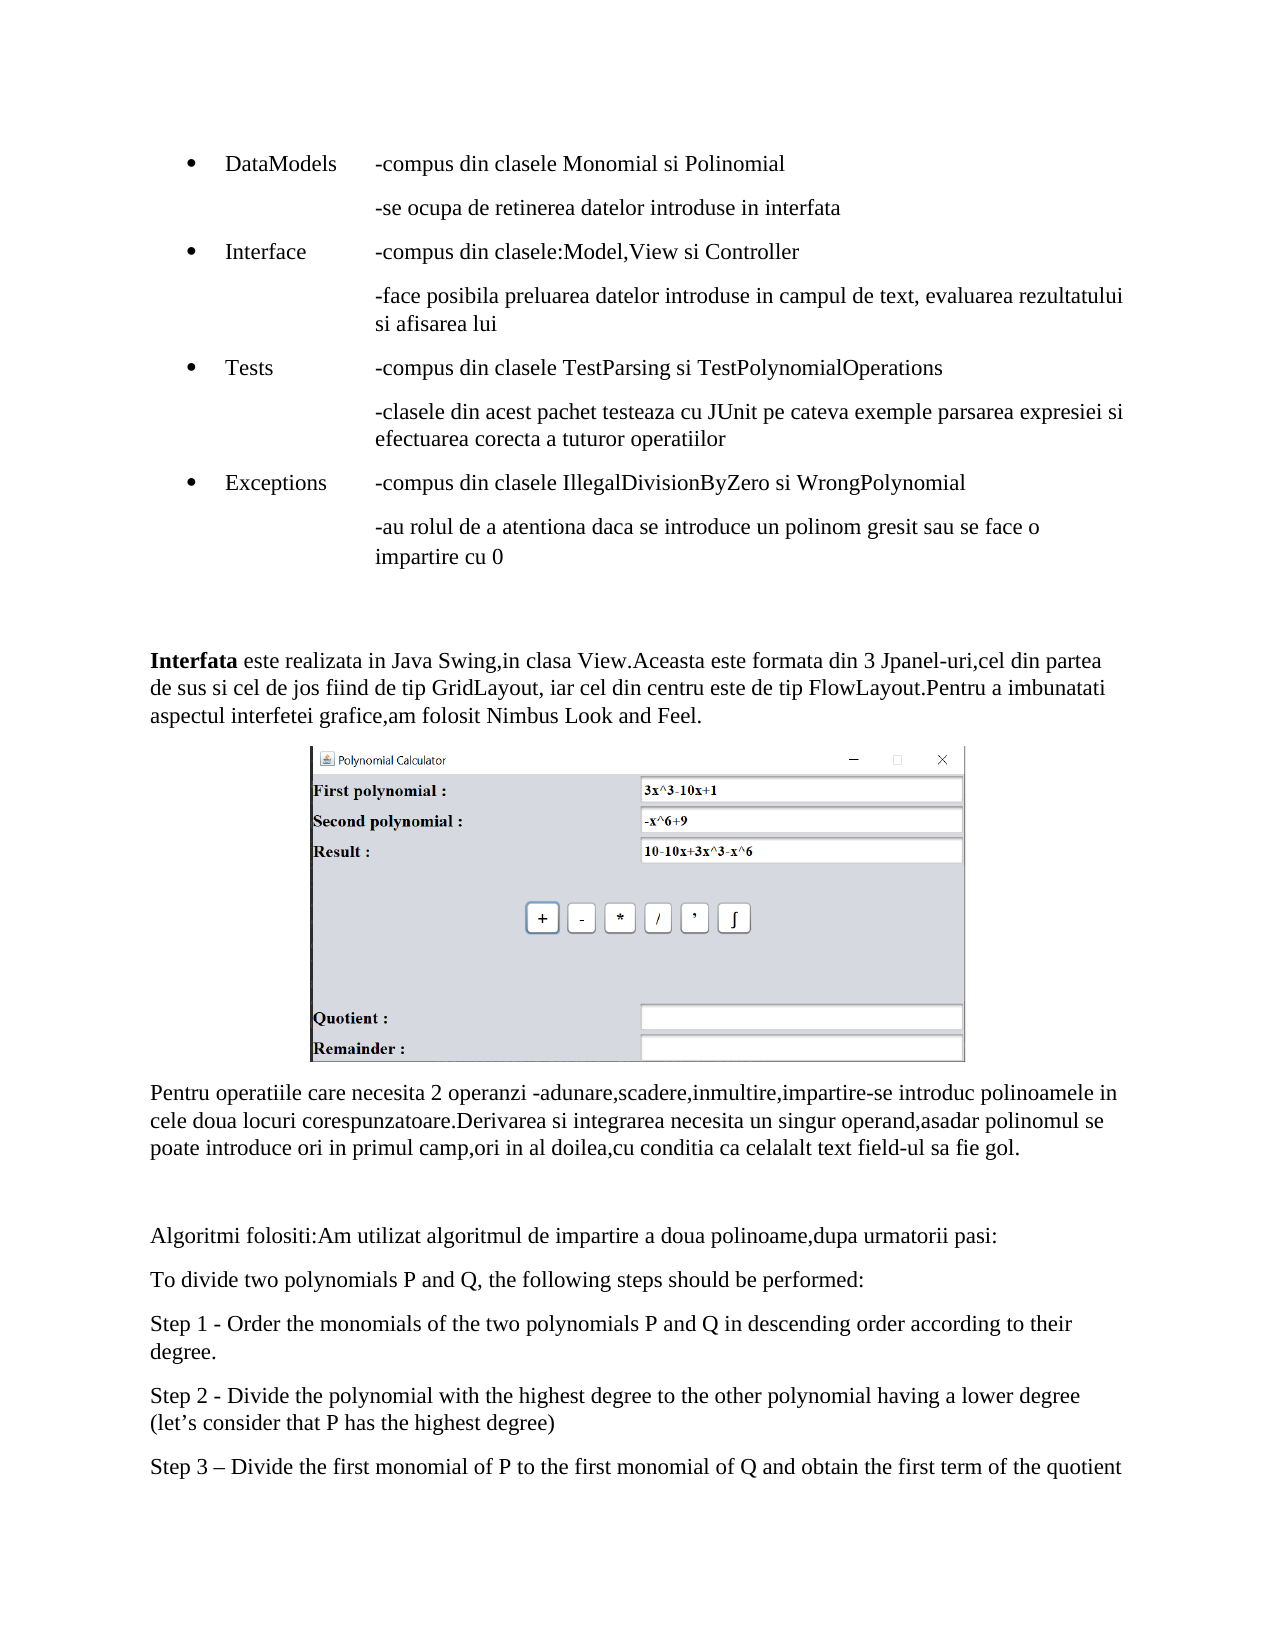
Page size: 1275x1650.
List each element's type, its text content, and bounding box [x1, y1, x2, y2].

text Interfata este realizata in Java Swing,in clasa View.Aceasta este formata din 3 Jpanel-uri,cel din partea de sus si cel de jos fiind de tip GridLayout, iar cel din centru este de tip FlowLayout.Pentru a imbunatati aspectul interfetei grafice,am folosit Nimbus Look and Feel. [150, 647, 1125, 728]
list -clasele din acest pachet testeaza cu JUnit pe cateva exemple parsarea expresiei si efectuarea corecta a tuturor operatiilor [375, 398, 1125, 451]
list -face posibila preluarea datelor introduse in campul de text, evaluarea rezultatului si afisarea lui [375, 282, 1125, 336]
text Step 2 - Divide the polynomial with the highest degree to the other polynomial having a lower degree (let’s consider that P has the highest degree) [150, 1382, 1125, 1436]
text Step 3 – Divide the first monomial of P to the first monomial of Q and obtain the first term of the quotient [150, 1453, 1125, 1480]
text Pentru operatiile care necesita 2 operanzi -adunare,scadere,inmultire,impartire-se introduc polinoamele in cele doua locuri corespunzatoare.Derivarea si integrarea necesita un singur operand,asadar polinomul se poate introduce ori in primul camp,ori in al doilea,cu conditia ca celalalt text field-ul sa fie gol. [150, 1079, 1125, 1161]
list Interface -compus din clasele:Model,View si Controller [187, 238, 1125, 264]
list -au rolul de a atentiona daca se introduce un polinom gresit sau se face o impartire cu 0 aa aa aa aa aa Aa aa aa aa aa aa aa aa Aa aa aa aa aa aa aa aa Aa aa aa aa aa aa aa aa Aa aa aa aa aa aa aa aa Aa aa aa aa aa aa aa aa Aa aa aa aa aa aa aa aa Aa aa aa aa aa aa aa aa Aa aa aa aa aa [375, 513, 1125, 629]
text Algoritmi folositi:Am utilizat algoritmul de impartire a doua polinoame,dupa urmatorii pasi: [150, 1222, 1125, 1249]
text Step 1 - Order the monomials of the two polynomials P and Q in descending order according to their degree. [150, 1310, 1125, 1364]
list -se ocupa de retinerea datelor introduse in interfata [375, 194, 1125, 220]
list Tests -compus din clasele TestParsing si TestPolynomialOperations [187, 354, 1125, 380]
list Exceptions -compus din clasele IllegalDivisionByZero si WrongPolynomial [187, 469, 1125, 496]
text To divide two polynomials P and Q, the following steps should be performed: [150, 1266, 1125, 1293]
list DataModels -compus din clasele Monomial si Polinomial [187, 150, 1125, 176]
